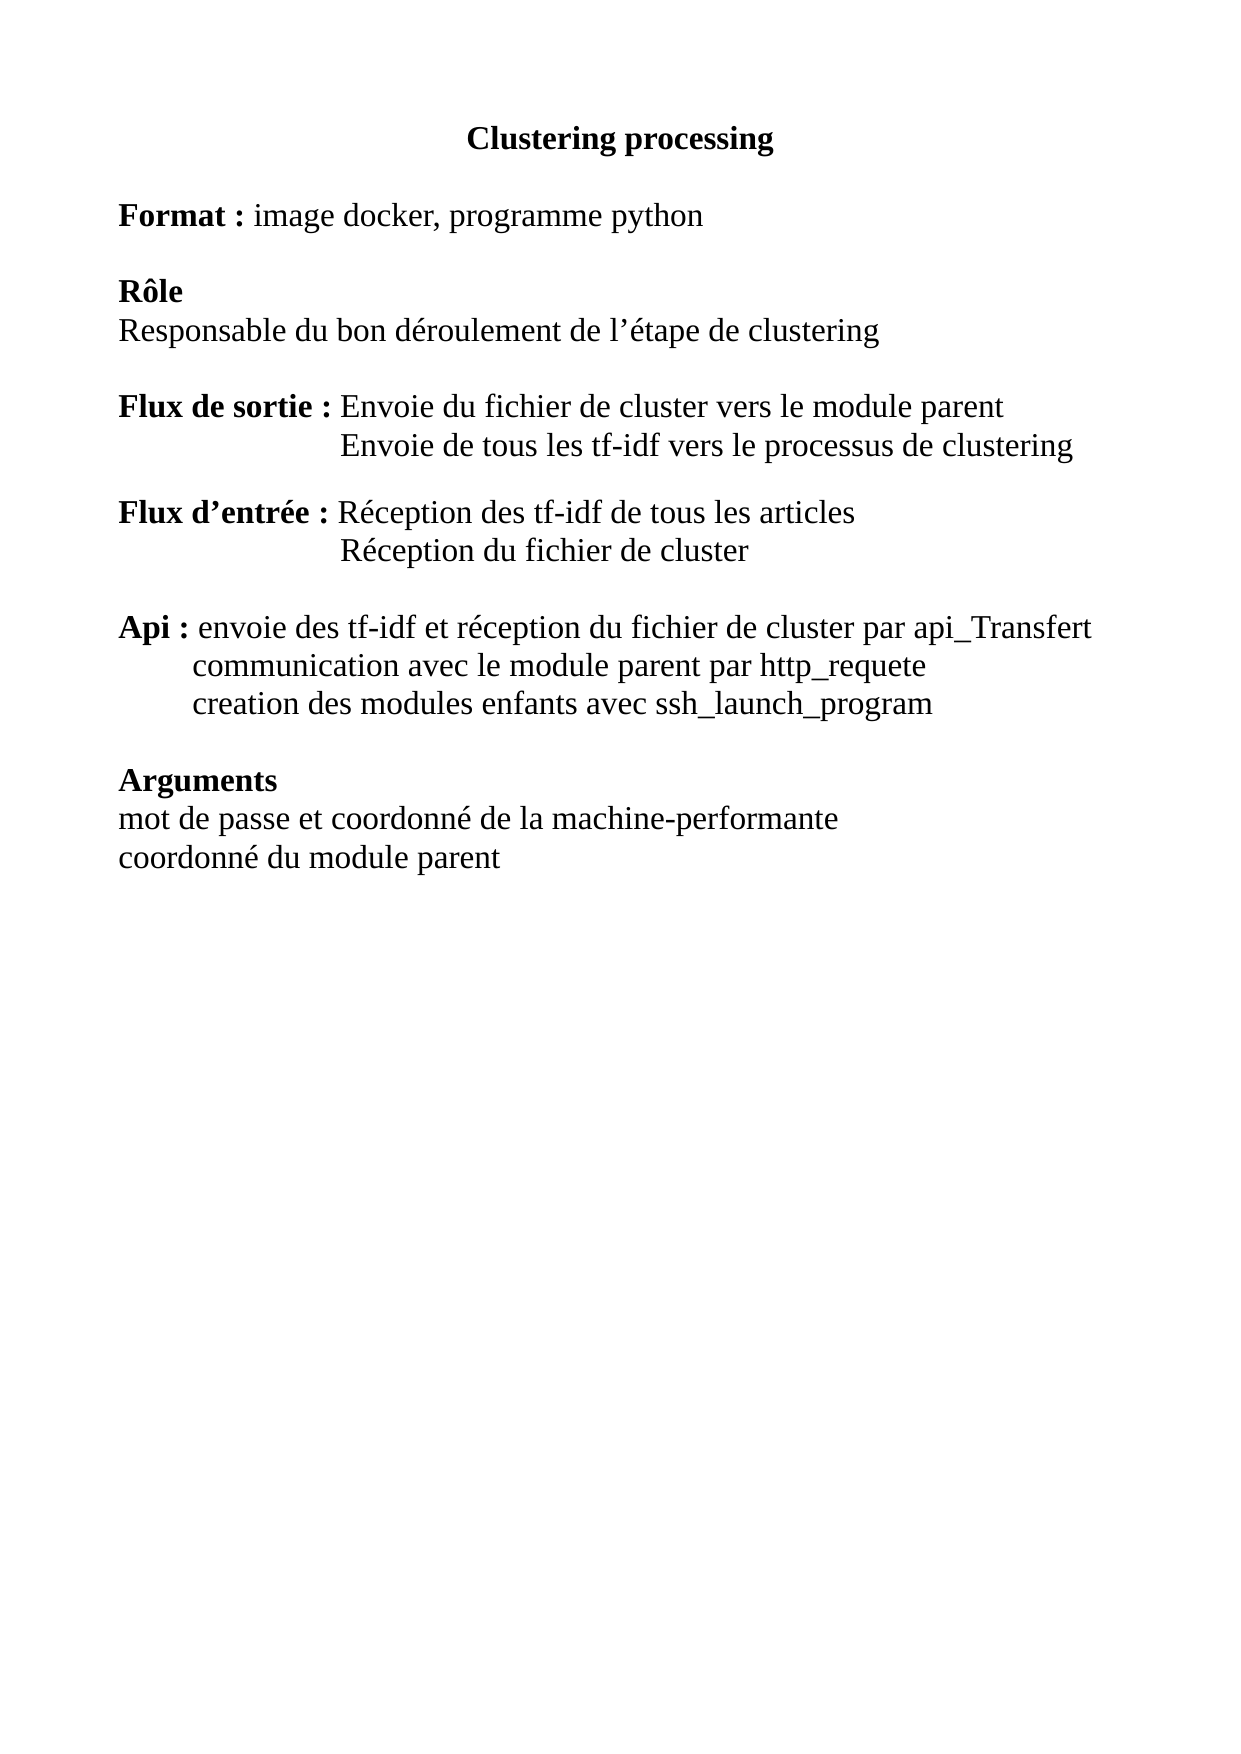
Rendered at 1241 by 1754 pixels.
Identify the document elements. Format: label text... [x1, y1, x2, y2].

text Envoie de tous les tf-idf vers le processus de clustering [118, 425, 1122, 463]
text Flux de sortie : Envoie du fichier de cluster vers le module parent [118, 386, 1122, 425]
text creation des modules enfants avec ssh_launch_program [118, 683, 1122, 722]
text Responsable du bon déroulement de l’étape de clustering [118, 310, 1122, 348]
text Clustering processing [118, 118, 1122, 156]
text communication avec le module parent par http_requete [118, 645, 1122, 683]
text Flux d’entrée : Réception des tf-idf de tous les articles [118, 492, 1122, 530]
text Format : image docker, programme python [118, 195, 1122, 233]
text Réception du fichier de cluster [118, 530, 1122, 568]
text mot de passe et coordonné de la machine-performante [118, 798, 1122, 837]
text Arguments [118, 760, 1122, 798]
text Api : envoie des tf-idf et réception du fichier de cluster par api_Transfert [118, 607, 1122, 645]
text coordonné du module parent [118, 837, 1122, 875]
text Rôle [118, 271, 1122, 310]
